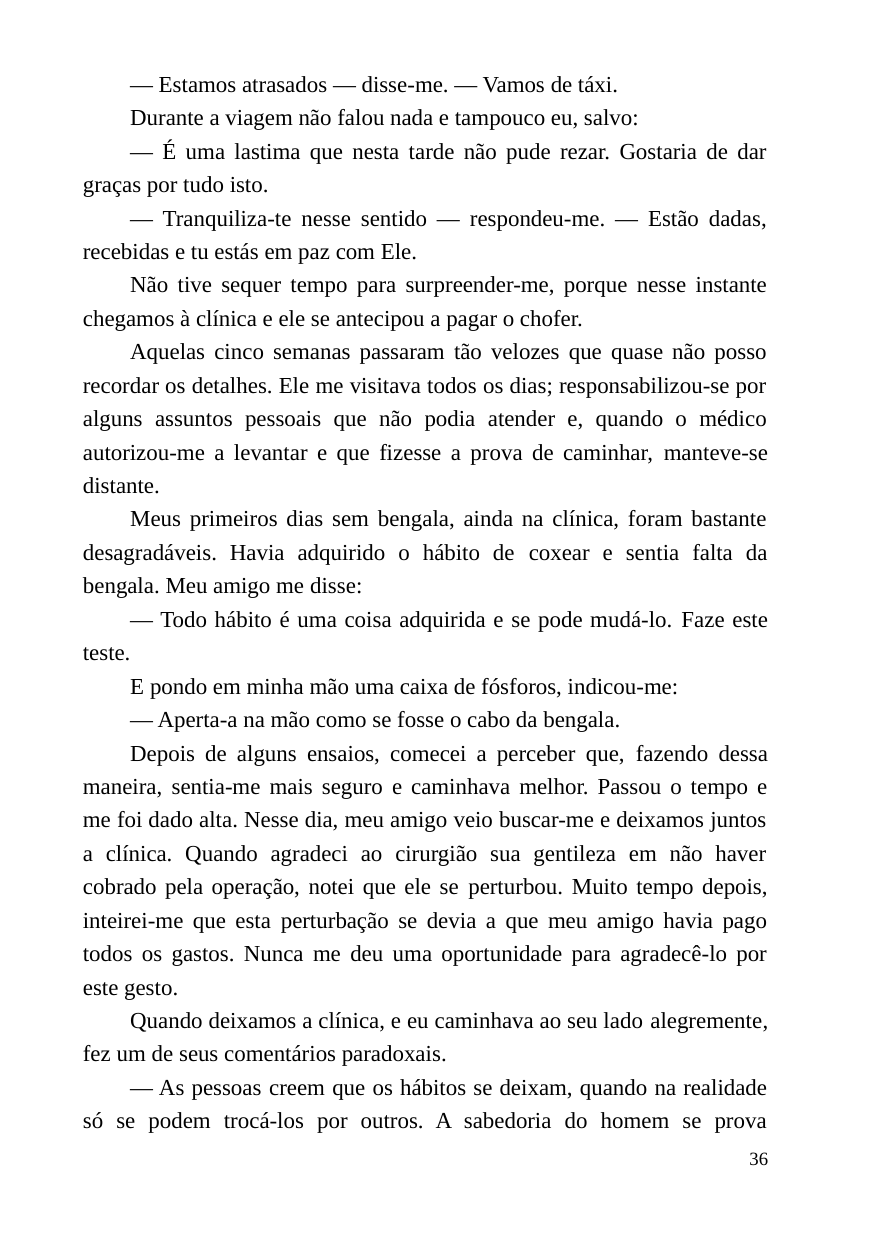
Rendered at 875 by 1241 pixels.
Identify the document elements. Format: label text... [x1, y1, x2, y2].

text — As pessoas creem que os hábitos se deixam, quando na realidade só se podem trocá-los por outros. A sabedoria do homem se prova [83, 1074, 768, 1134]
text Aquelas cinco semanas passaram tão velozes que quase não posso recordar os detalhes. Ele me visitava todos os dias; responsabilizou-se por alguns assuntos pessoais que não podia atender e, quando o médico autorizou-me a levantar e que fizesse a prova de caminhar, manteve-se distante. [83, 338, 768, 498]
text — Todo hábito é uma coisa adquirida e se pode mudá-lo. Faze este teste. [83, 606, 768, 666]
text Depois de alguns ensaios, comecei a perceber que, fazendo dessa maneira, sentia-me mais seguro e caminhava melhor. Passou o tempo e me foi dado alta. Nesse dia, meu amigo veio buscar-me e deixamos juntos a clínica. Quando agradeci ao cirurgião sua gentileza em não haver cobrado pela operação, notei que ele se perturbou. Muito tempo depois, inteirei-me que esta perturbação se devia a que meu amigo havia pago todos os gastos. Nunca me deu uma oportunidade para agradecê-lo por este gesto. [83, 739, 768, 1000]
text — É uma lastima que nesta tarde não pude rezar. Gostaria de dar graças por tudo isto. [83, 138, 768, 197]
text Não tive sequer tempo para surpreender-me, porque nesse instante chegamos à clínica e ele se antecipou a pagar o chofer. [83, 271, 768, 331]
text E pondo em minha mão uma caixa de fósforos, indicou-me: [83, 673, 768, 699]
text — Tranquiliza-te nesse sentido — respondeu-me. — Estão dadas, recebidas e tu estás em paz com Ele. [83, 204, 768, 264]
text Meus primeiros dias sem bengala, ainda na clínica, foram bastante desagradáveis. Havia adquirido o hábito de coxear e sentia falta da bengala. Meu amigo me disse: [83, 506, 768, 599]
text Quando deixamos a clínica, e eu caminhava ao seu lado alegremente, fez um de seus comentários paradoxais. [83, 1007, 768, 1067]
text — Estamos atrasados — disse-me. — Vamos de táxi. [83, 71, 768, 97]
text — Aperta-a na mão como se fosse o cabo da bengala. [83, 706, 768, 732]
text Durante a viagem não falou nada e tampouco eu, salvo: [83, 104, 768, 131]
